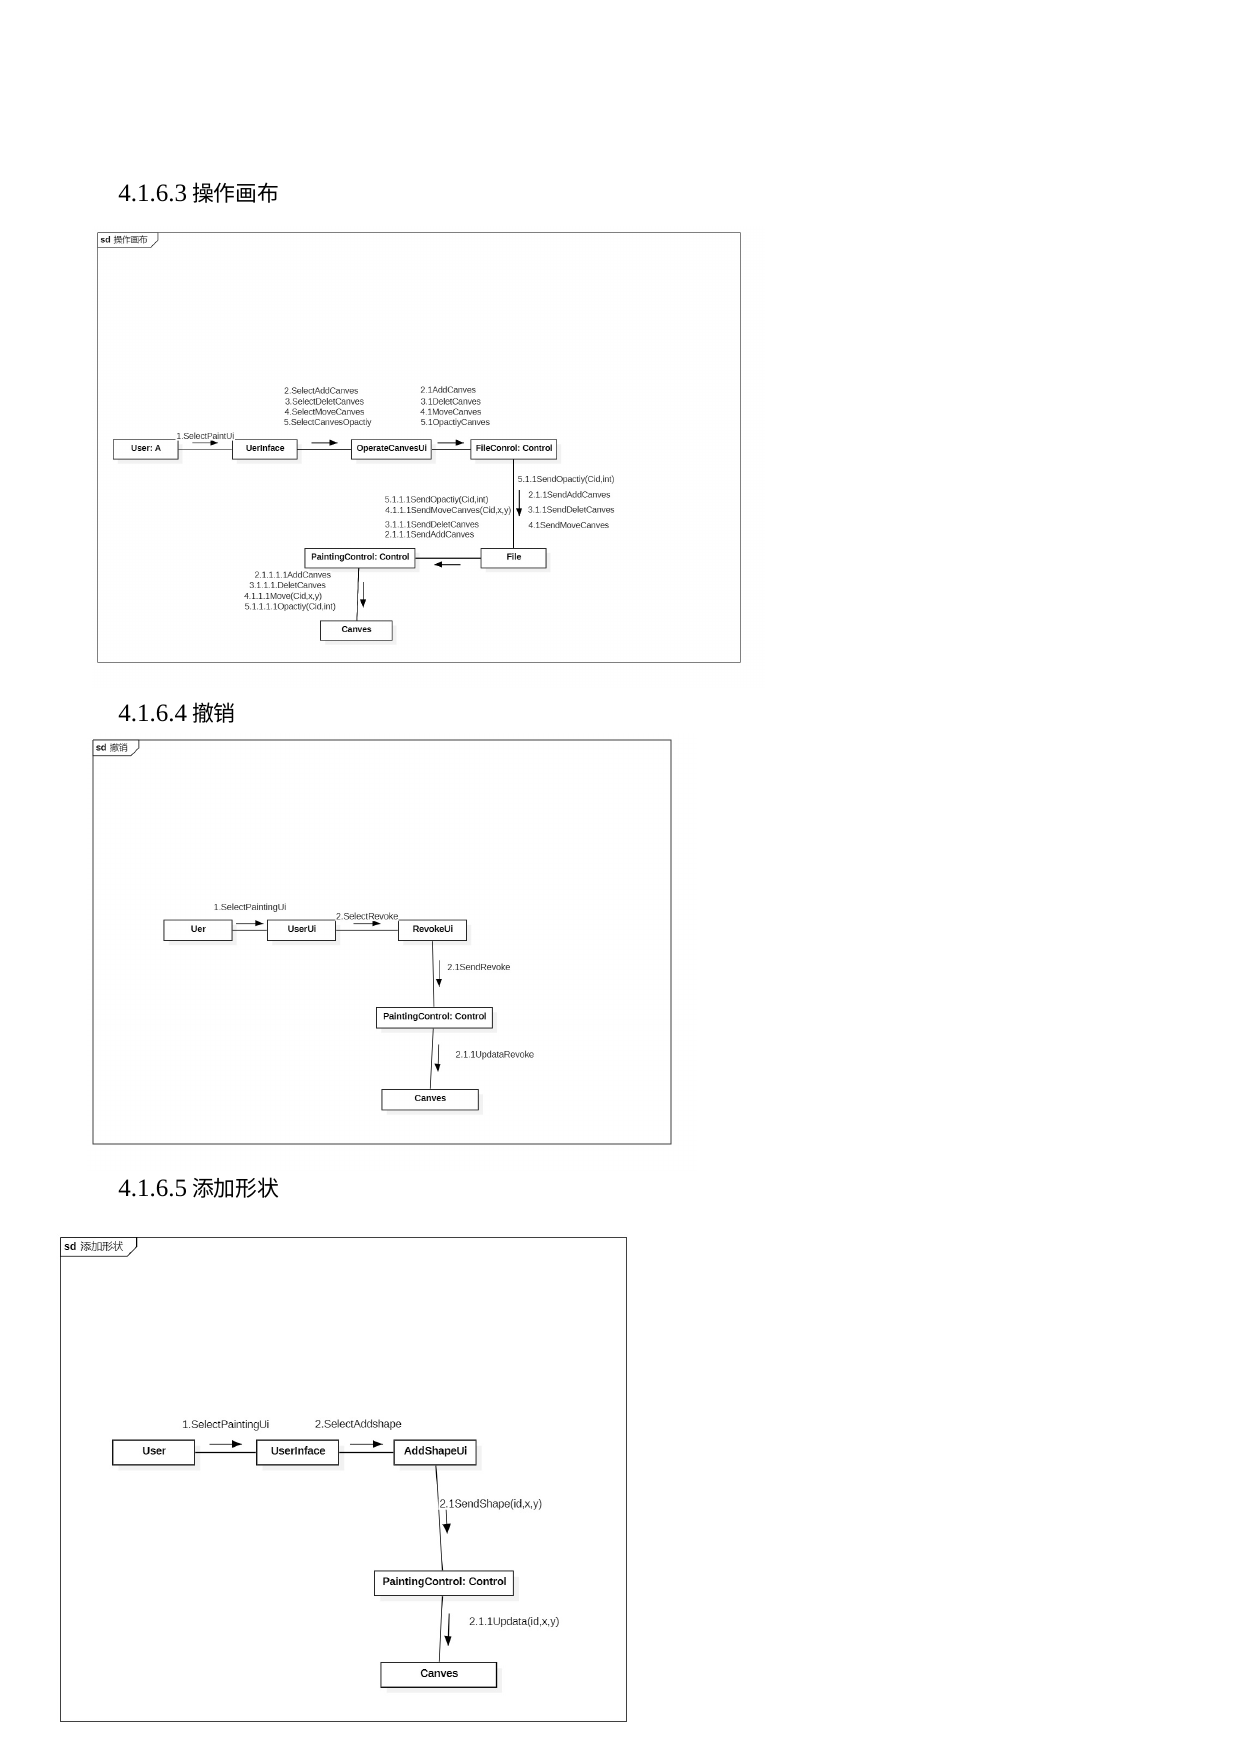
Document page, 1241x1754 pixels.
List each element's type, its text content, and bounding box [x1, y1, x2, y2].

picture [87, 733, 698, 1171]
picture [91, 226, 766, 688]
text 4.1.6.3操作画布 [118, 176, 1122, 207]
text 4.1.6.4撤销 [118, 696, 1122, 728]
text 4.1.6.5添加形状 [118, 1171, 1122, 1203]
picture [52, 1229, 659, 1754]
